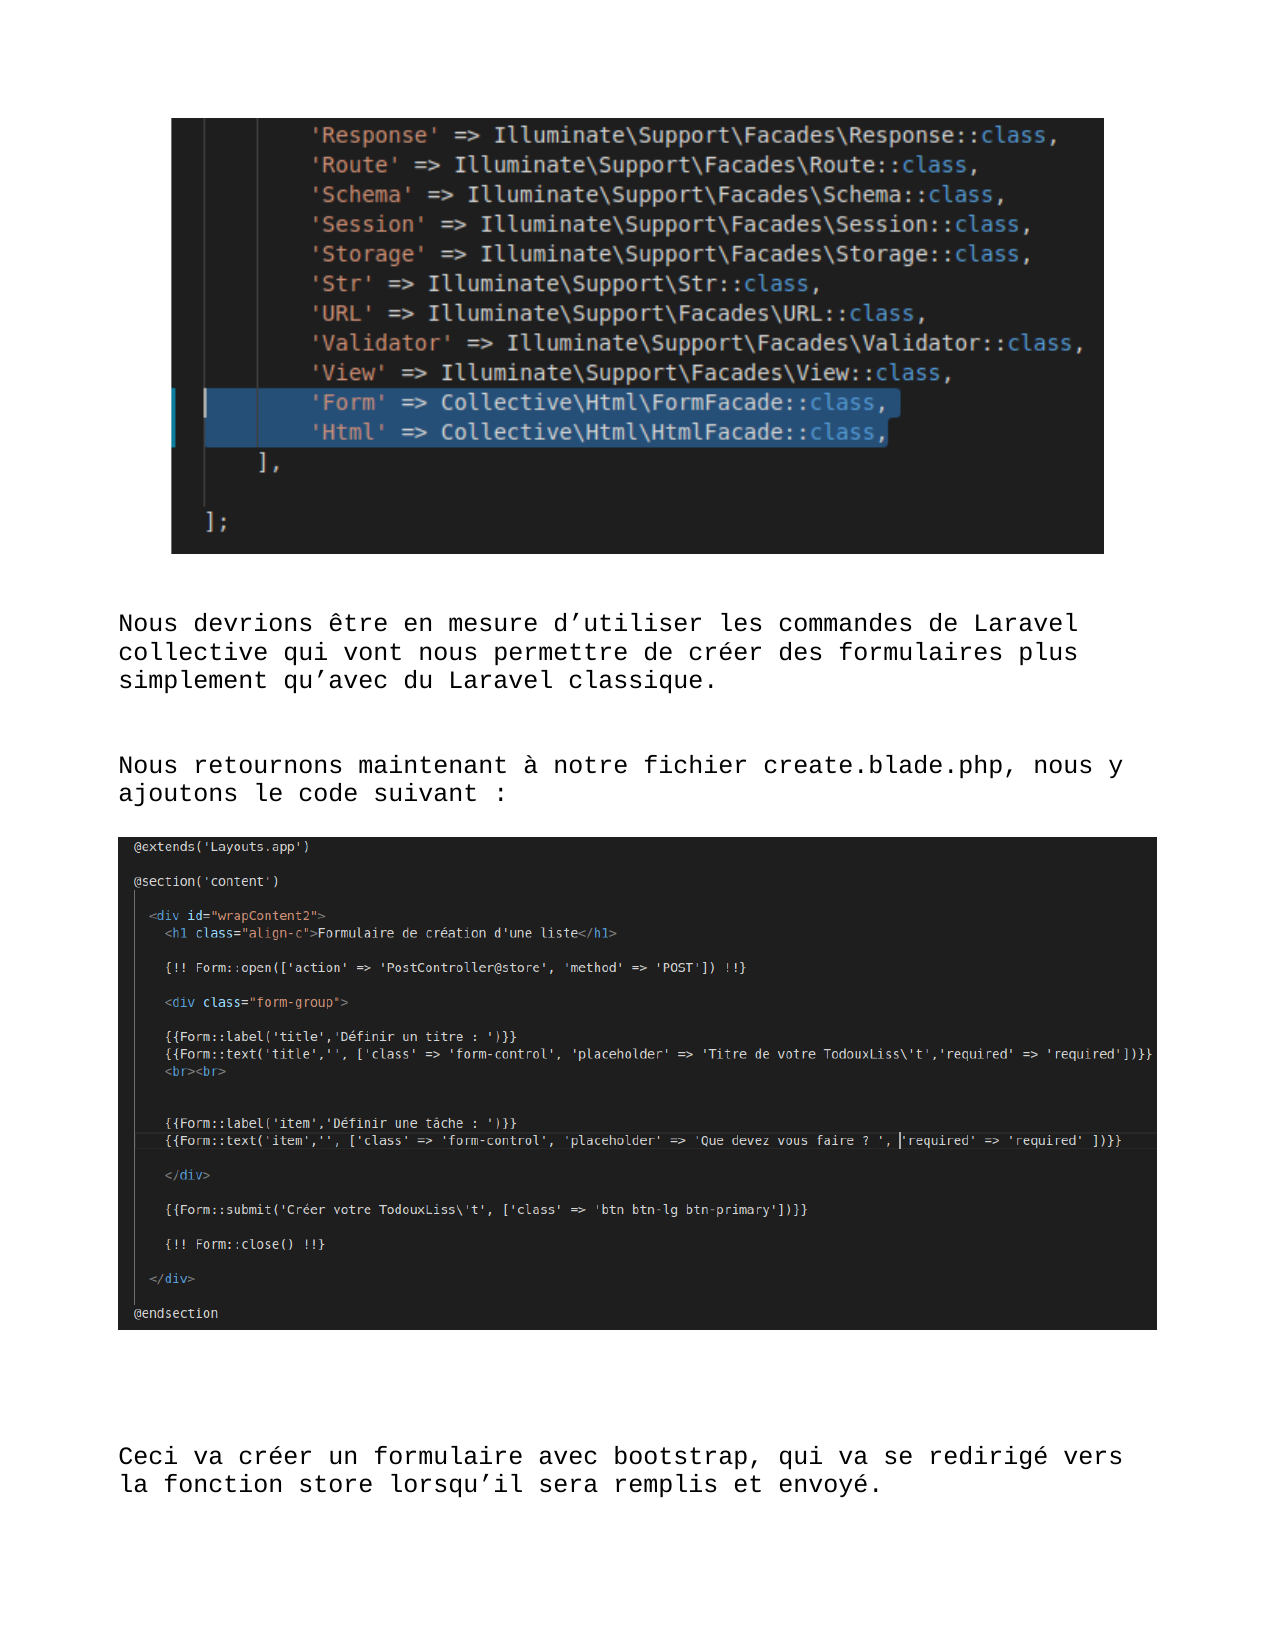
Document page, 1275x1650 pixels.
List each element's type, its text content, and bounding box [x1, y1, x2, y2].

text Nous retournons maintenant à notre fichier create.blade.php, nous y ajoutons le code suivant : [118, 752, 1157, 809]
picture [118, 837, 1157, 1330]
text Nous devrions être en mesure d’utiliser les commandes de Laravel collective qui vont nous permettre de créer des formulaires plus simplement qu’avec du Laravel classique. [118, 611, 1157, 696]
picture [171, 118, 1104, 554]
text Ceci va créer un formulaire avec bootstrap, qui va se redirigé vers la fonction store lorsqu’il sera remplis et envoyé. [118, 1443, 1157, 1500]
